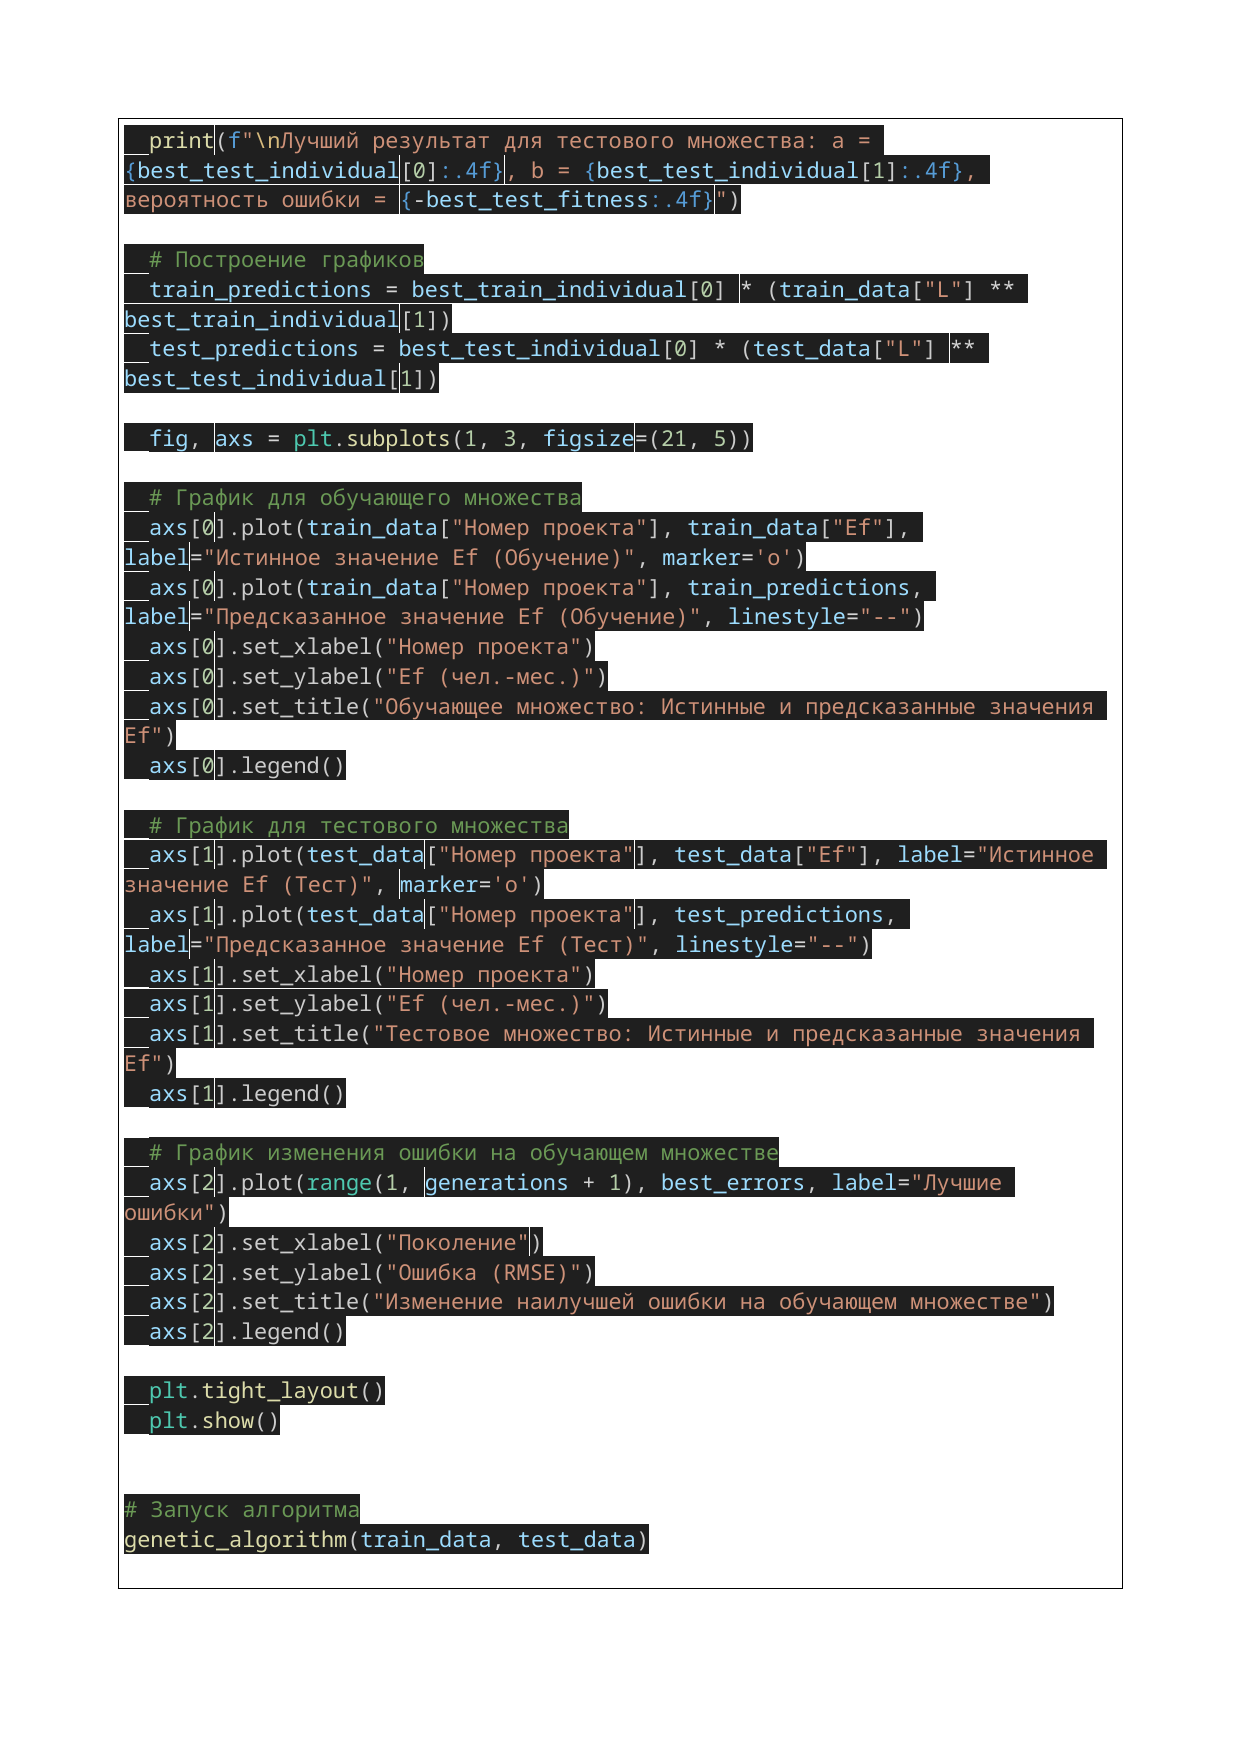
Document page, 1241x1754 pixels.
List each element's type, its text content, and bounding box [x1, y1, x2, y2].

table_header print(f"\nЛучший результат для тестового множества: a = {best_test_individual[0]:.4f}, b = {best_test_individual[1]:.4f}, вероятность ошибки = {-best_test_fitness:.4f}") # Построение графиков train_predictions = best_train_individual[0] * (train_data["L"] ** best_train_individual[1]) test_predictions = best_test_individual[0] * (test_data["L"] ** best_test_individual[1]) fig, axs = plt.subplots(1, 3, figsize=(21, 5)) # График для обучающего множества axs[0].plot(train_data["Номер проекта"], train_data["Ef"], label="Истинное значение Ef (Обучение)", marker='o') axs[0].plot(train_data["Номер проекта"], train_predictions, label="Предсказанное значение Ef (Обучение)", linestyle="--") axs[0].set_xlabel("Номер проекта") axs[0].set_ylabel("Ef (чел.-мес.)") axs[0].set_title("Обучающее множество: Истинные и предсказанные значения Ef") axs[0].legend() # График для тестового множества axs[1].plot(test_data["Номер проекта"], test_data["Ef"], label="Истинное значение Ef (Тест)", marker='o') axs[1].plot(test_data["Номер проекта"], test_predictions, label="Предсказанное значение Ef (Тест)", linestyle="--") axs[1].set_xlabel("Номер проекта") axs[1].set_ylabel("Ef (чел.-мес.)") axs[1].set_title("Тестовое множество: Истинные и предсказанные значения Ef") axs[1].legend() # График изменения ошибки на обучающем множестве axs[2].plot(range(1, generations + 1), best_errors, label="Лучшие ошибки") axs[2].set_xlabel("Поколение") axs[2].set_ylabel("Ошибка (RMSE)") axs[2].set_title("Изменение наилучшей ошибки на обучающем множестве") axs[2].legend() plt.tight_layout() plt.show() # Запуск алгоритма genetic_algorithm(train_data, test_data) [119, 119, 1122, 1588]
